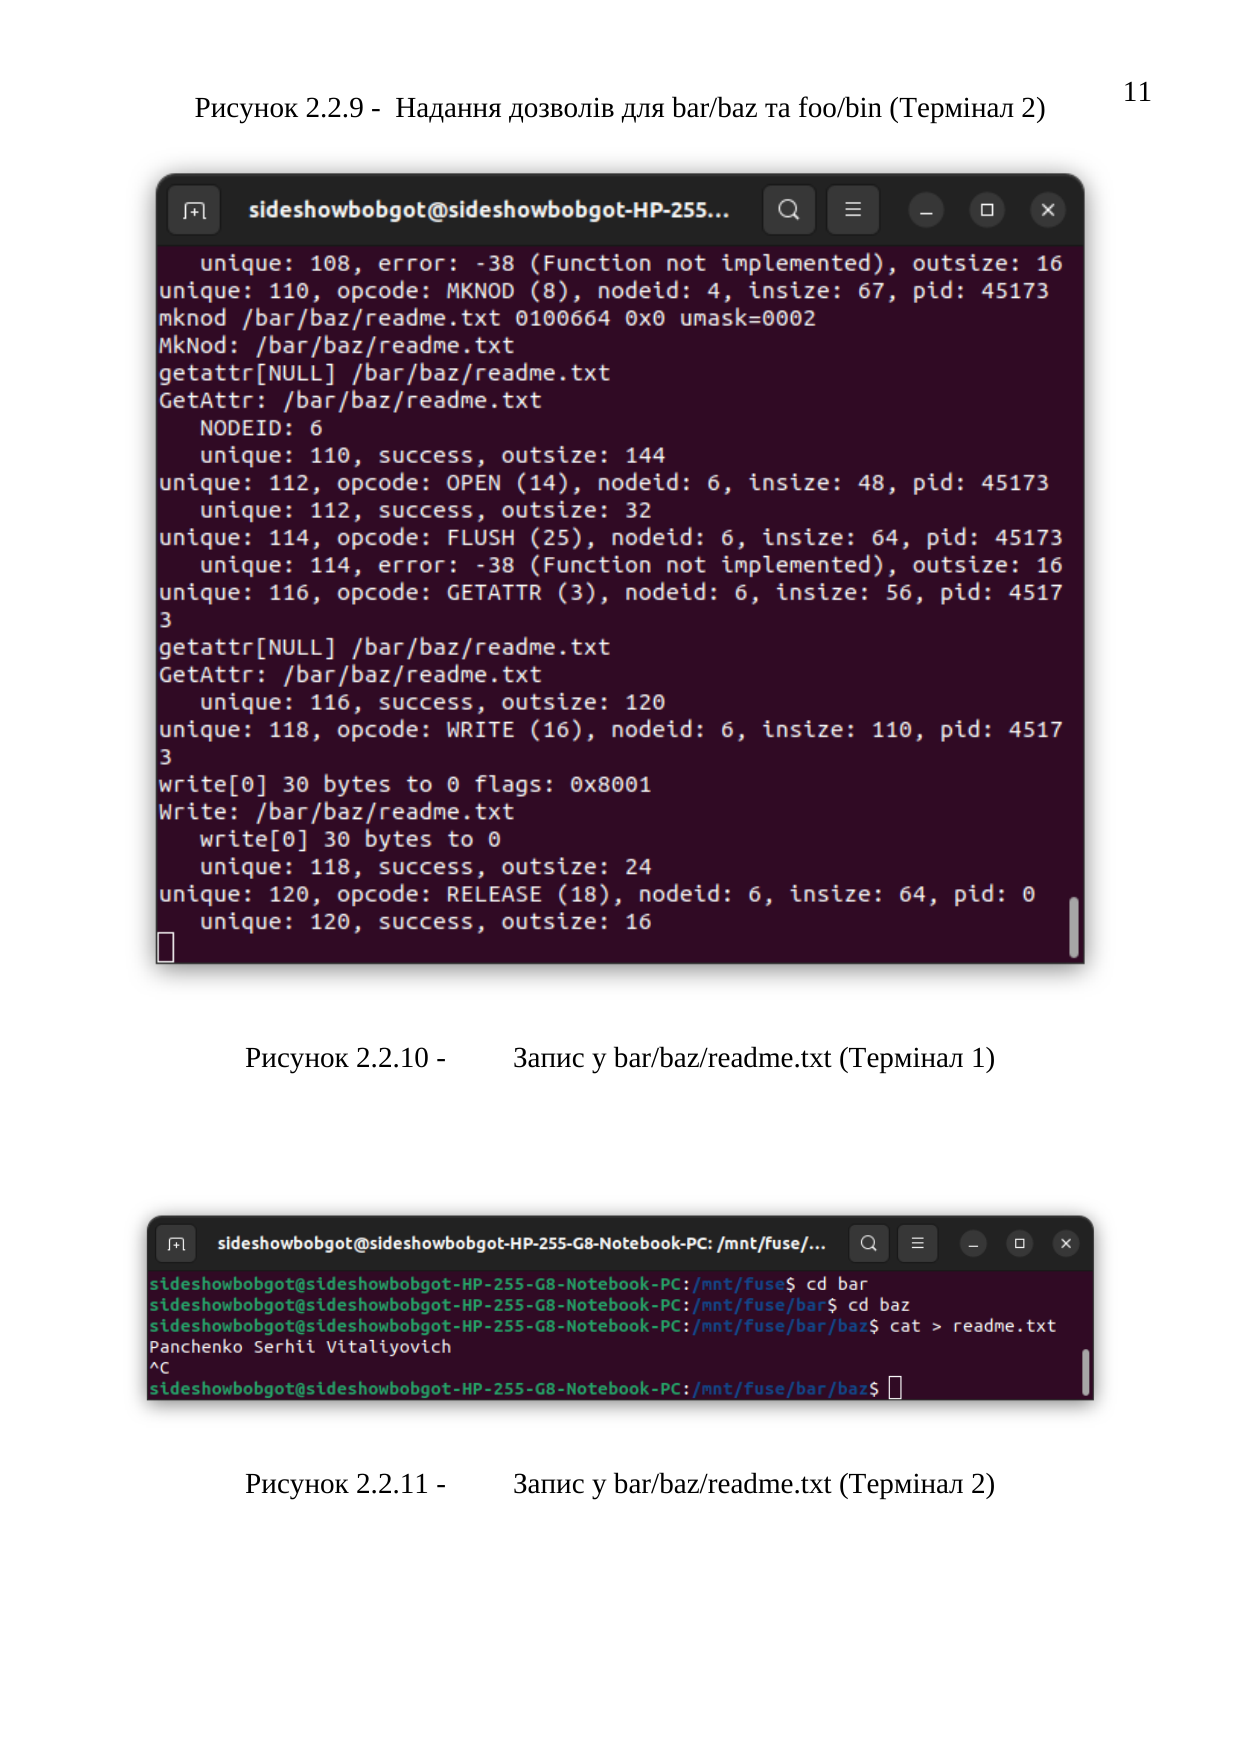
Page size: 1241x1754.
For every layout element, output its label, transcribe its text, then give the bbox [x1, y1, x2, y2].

picture [118, 140, 1123, 1007]
subtitle Запис у bar/baz/readme.txt (Термінал 2) [118, 1433, 1122, 1500]
picture [118, 1190, 1123, 1433]
subtitle Запис у bar/baz/readme.txt (Термінал 1) [118, 1007, 1122, 1073]
subtitle Надання дозволів для bar/baz та foo/bin (Термінал 2) [118, 90, 1122, 124]
